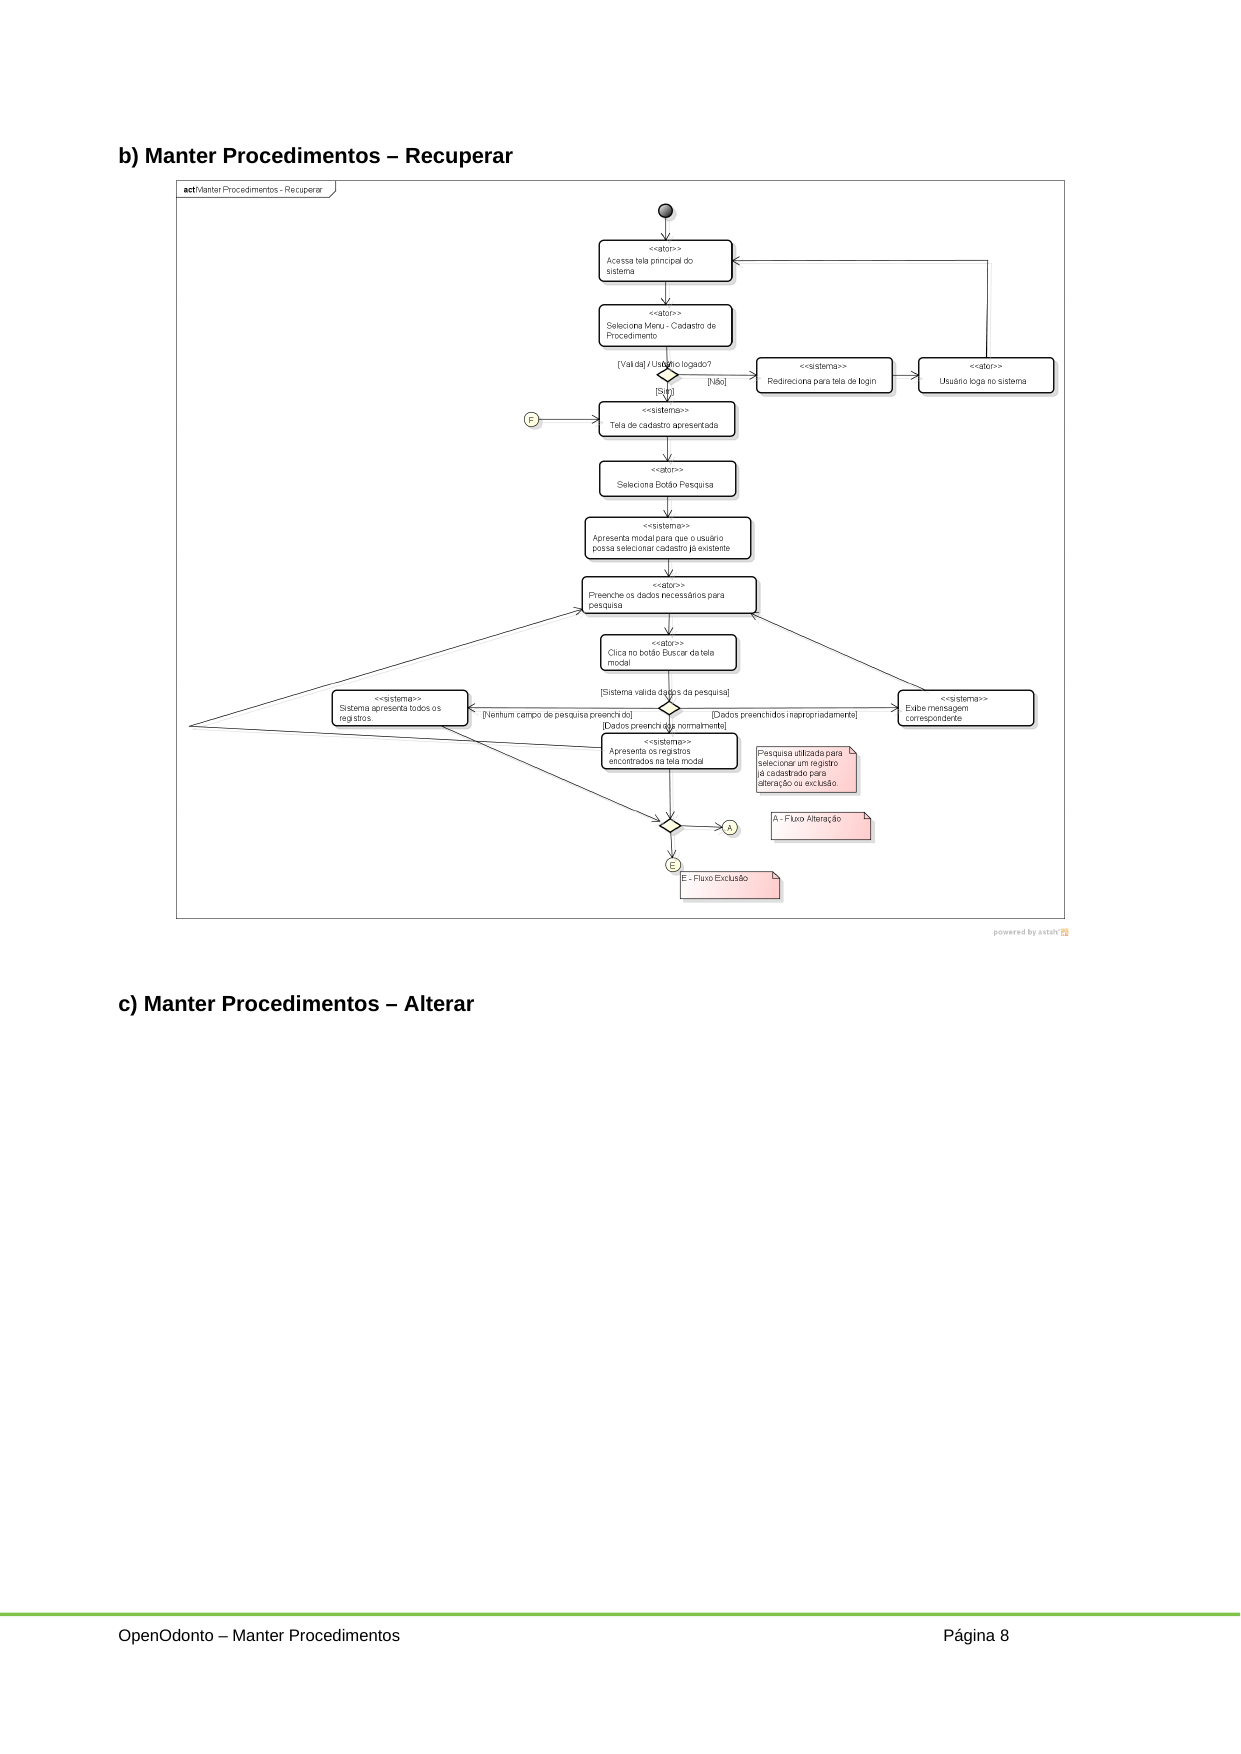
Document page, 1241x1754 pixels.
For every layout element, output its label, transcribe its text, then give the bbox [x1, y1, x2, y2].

subtitle Manter Procedimentos – Alterar [118, 991, 1122, 1016]
picture [169, 174, 1071, 938]
subtitle Manter Procedimentos – Recuperar [118, 143, 1122, 168]
